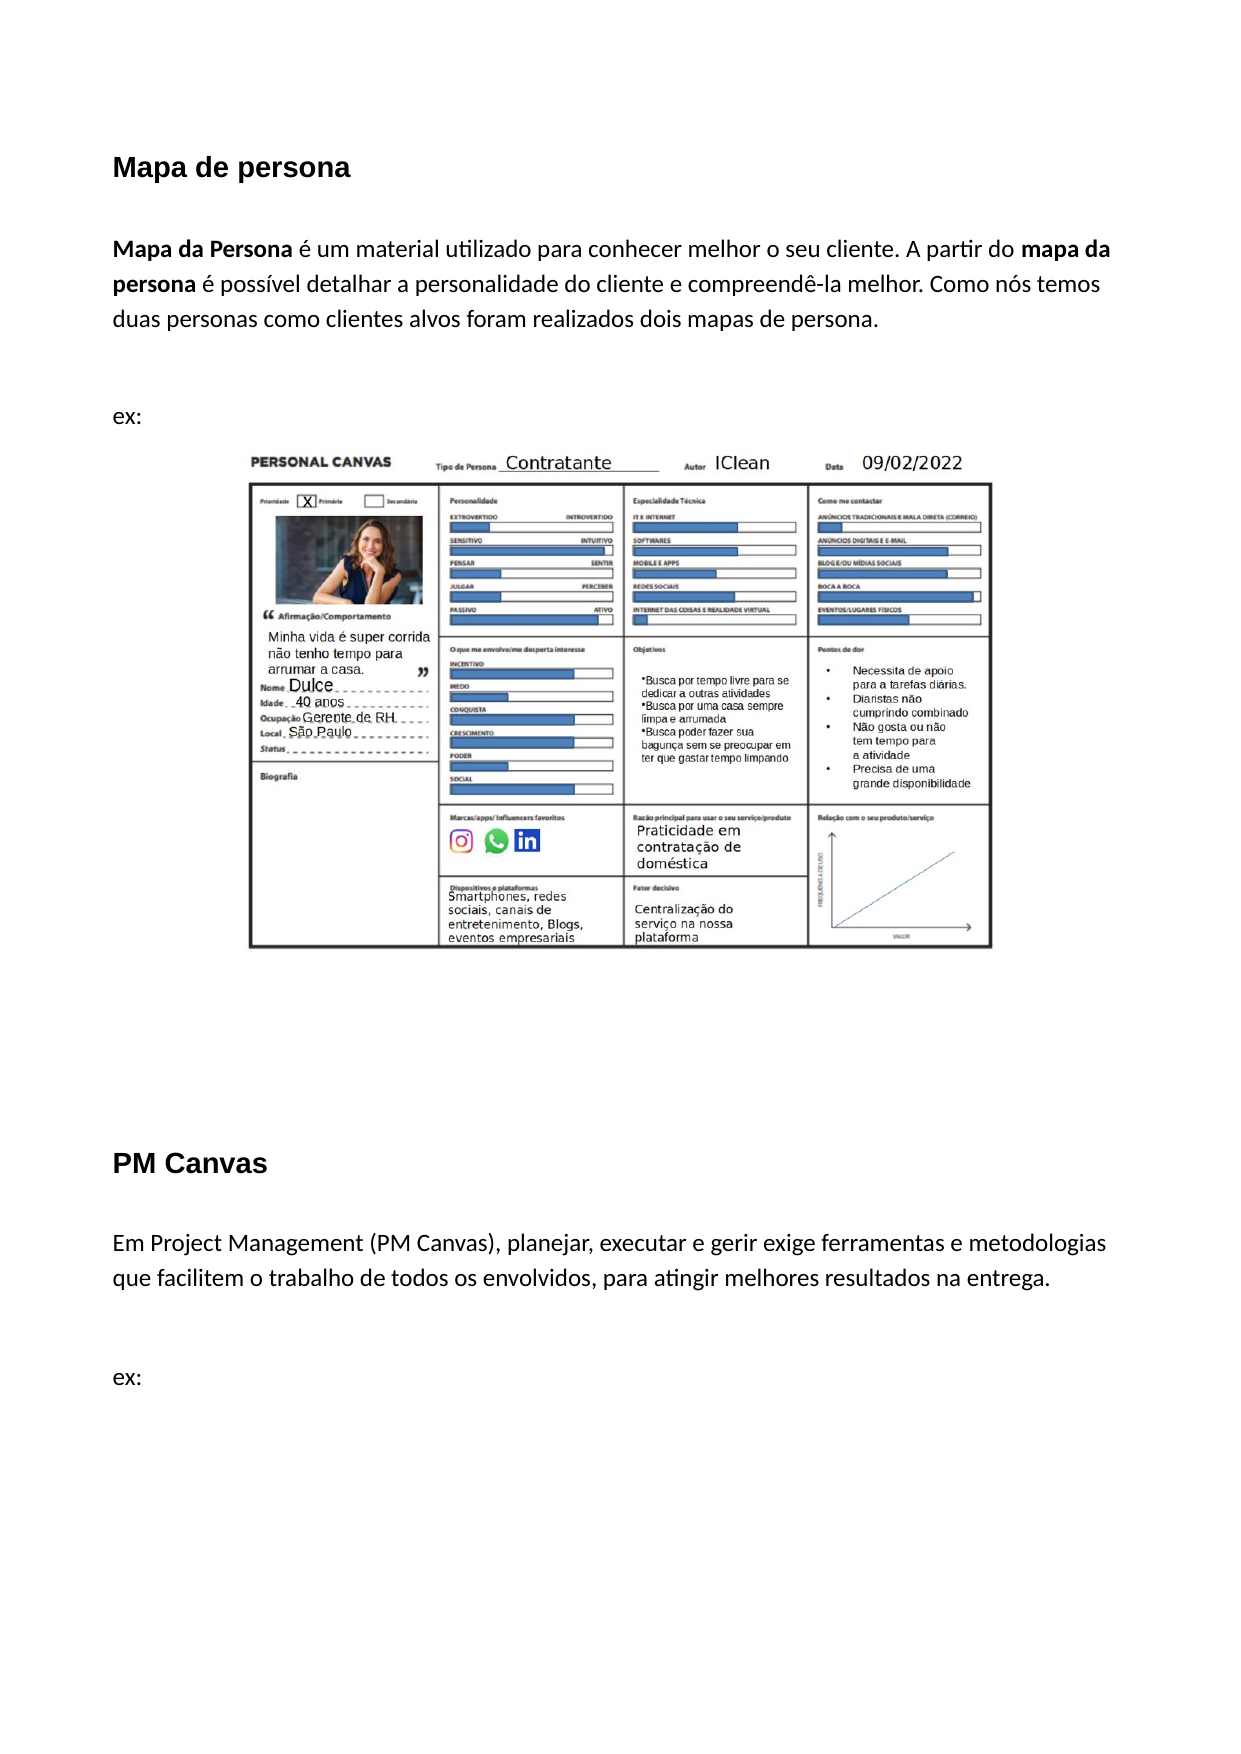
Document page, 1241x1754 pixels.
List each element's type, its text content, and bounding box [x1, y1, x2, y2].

picture [245, 450, 995, 953]
text Em Project Management (PM Canvas), planejar, executar e gerir exige ferramentas e metodologias que facilitem o trabalho de todos os envolvidos, para atingir melhores resultados na entrega. [112, 1227, 1128, 1293]
text ex: [112, 1362, 1128, 1392]
subtitle PM Canvas [112, 1146, 1128, 1180]
text Mapa da Persona é um material utilizado para conhecer melhor o seu cliente. A partir do mapa da persona é possível detalhar a personalidade do cliente e compreendê-la melhor. Como nós temos duas personas como clientes alvos foram realizados dois mapas de persona. [112, 233, 1128, 334]
text ex: [112, 400, 1128, 431]
subtitle Mapa de persona [112, 150, 1128, 183]
